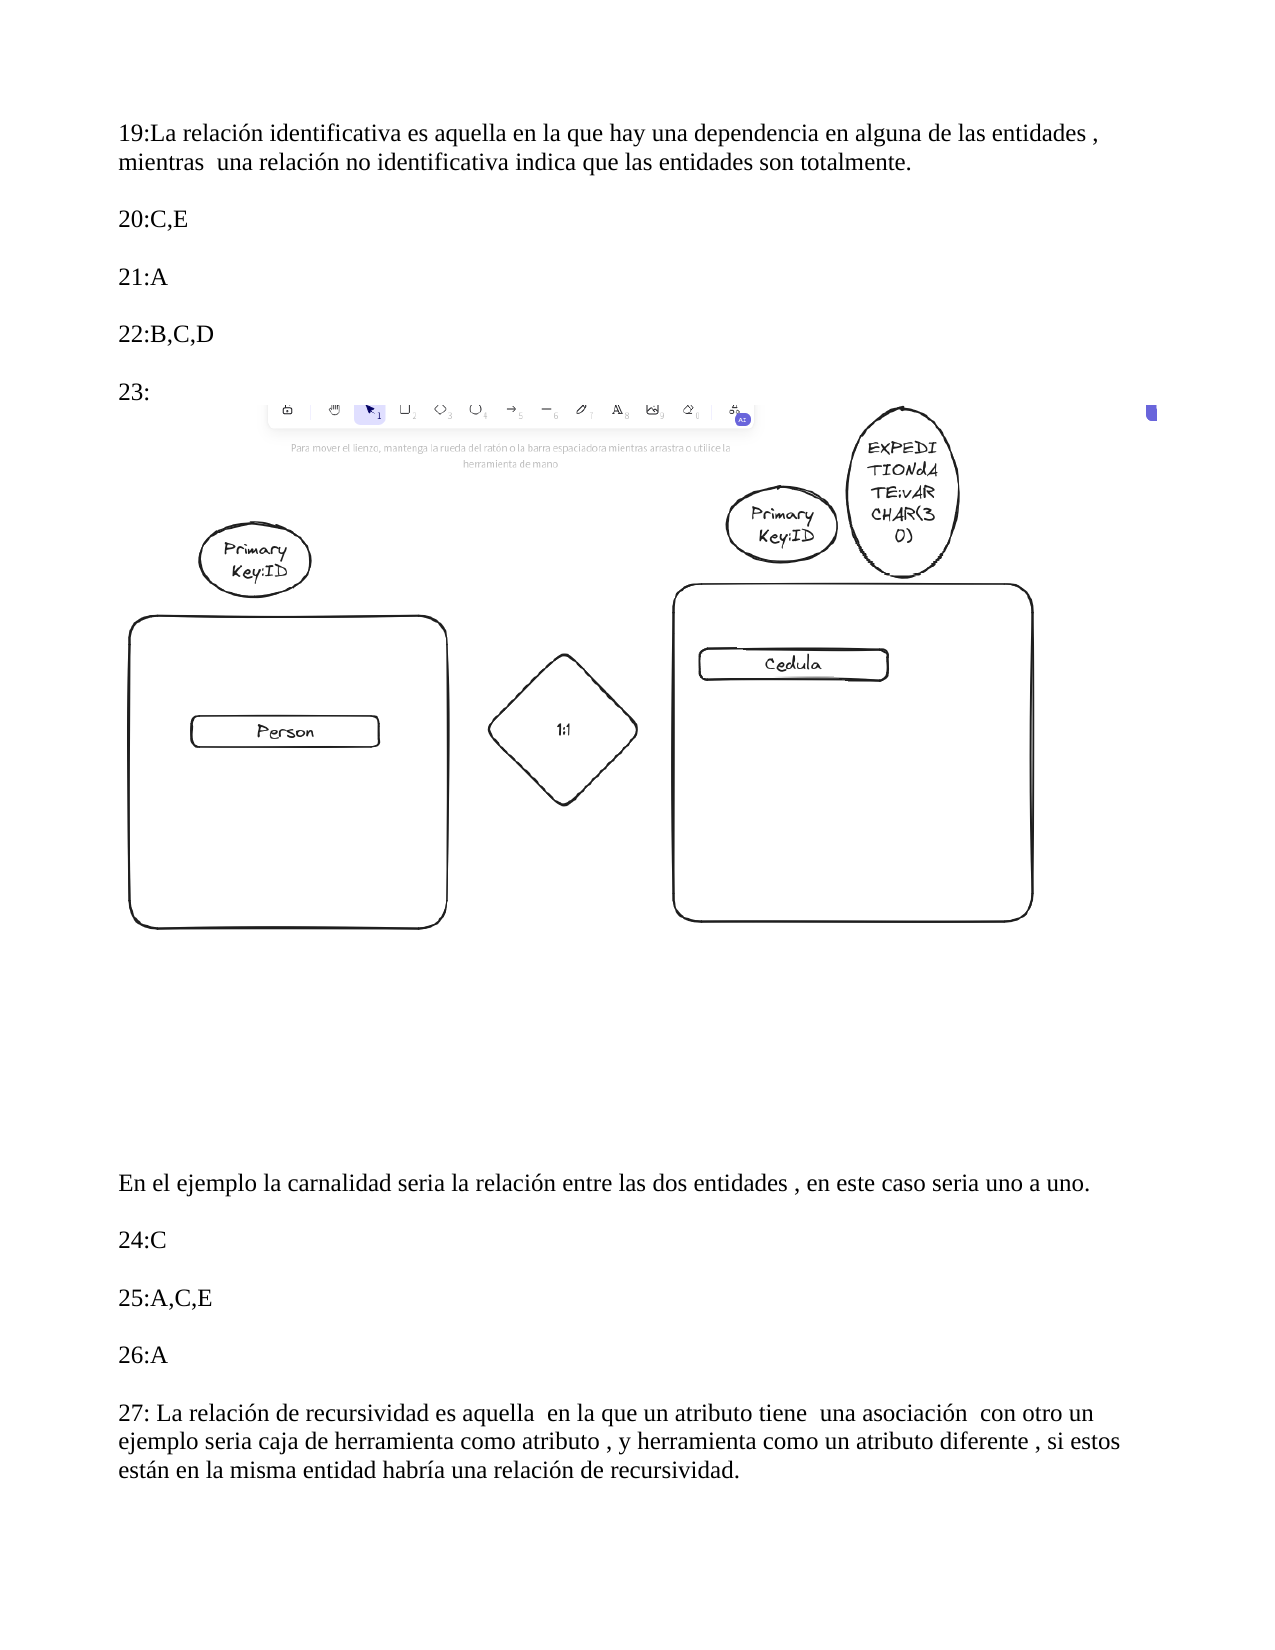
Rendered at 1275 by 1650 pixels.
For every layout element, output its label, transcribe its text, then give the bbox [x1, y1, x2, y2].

text 20:C,E [118, 204, 1157, 233]
text 24:C [118, 1225, 1157, 1254]
text 19:La relación identificativa es aquella en la que hay una dependencia en alguna de las entidades , mientras una relación no identificativa indica que las entidades son totalmente. [118, 118, 1157, 176]
text 21:A [118, 262, 1157, 291]
text 26:A [118, 1340, 1157, 1369]
text En el ejemplo la carnalidad seria la relación entre las dos entidades , en este caso seria uno a uno. [118, 1168, 1157, 1196]
text 27: La relación de recursividad es aquella en la que un atributo tiene una asociación con otro un ejemplo seria caja de herramienta como atributo , y herramienta como un atributo diferente , si estos están en la misma entidad habría una relación de recursividad. [118, 1398, 1157, 1484]
text 23: [118, 377, 1157, 405]
picture [118, 405, 1157, 1111]
text 25:A,C,E [118, 1283, 1157, 1311]
text 22:B,C,D [118, 319, 1157, 348]
